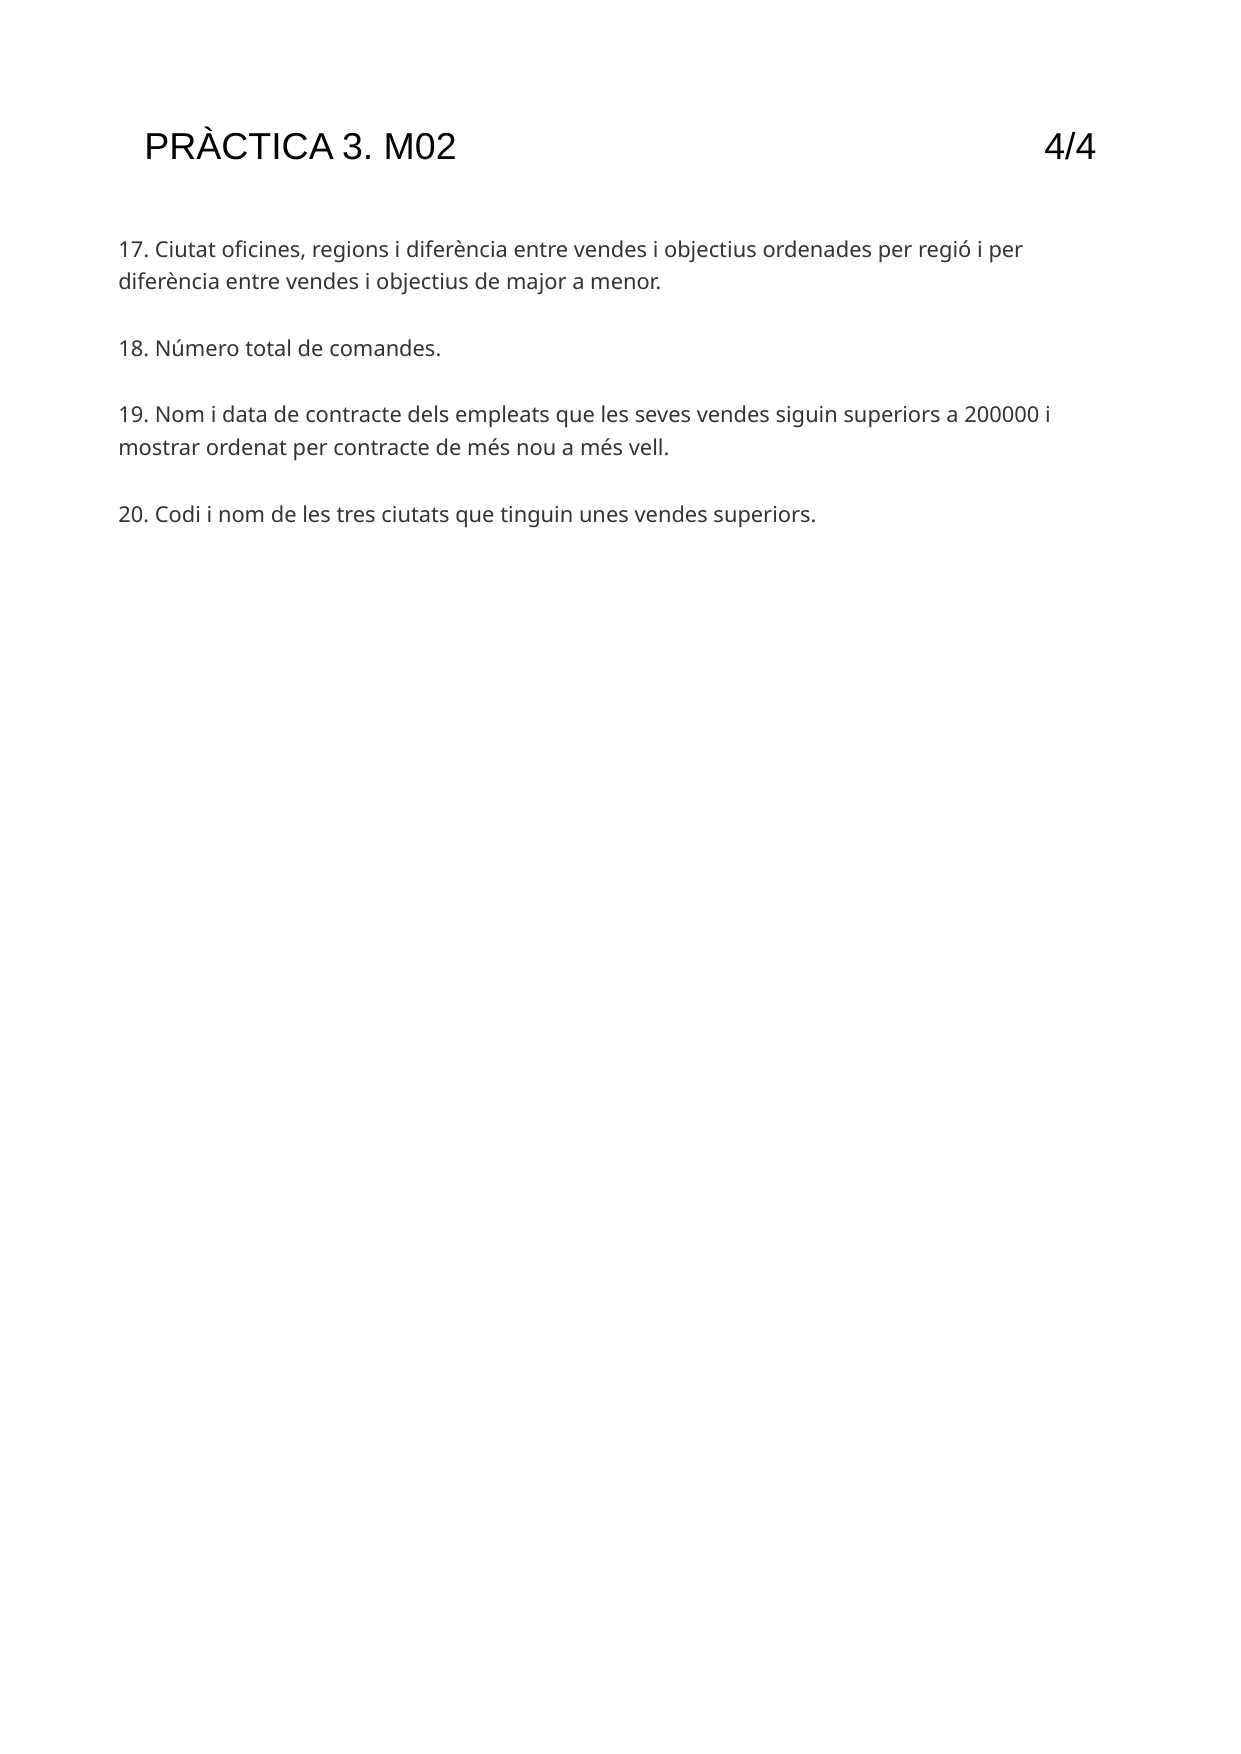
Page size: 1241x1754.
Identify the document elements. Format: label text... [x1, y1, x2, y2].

text 17. Ciutat oficines, regions i diferència entre vendes i objectius ordenades per regió i per diferència entre vendes i objectius de major a menor. 18. Número total de comandes. 19. Nom i data de contracte dels empleats que les seves vendes siguin superiors a 200000 i mostrar ordenat per contracte de més nou a més vell. 20. Codi i nom de les tres ciutats que tinguin unes vendes superiors. [118, 197, 1122, 529]
